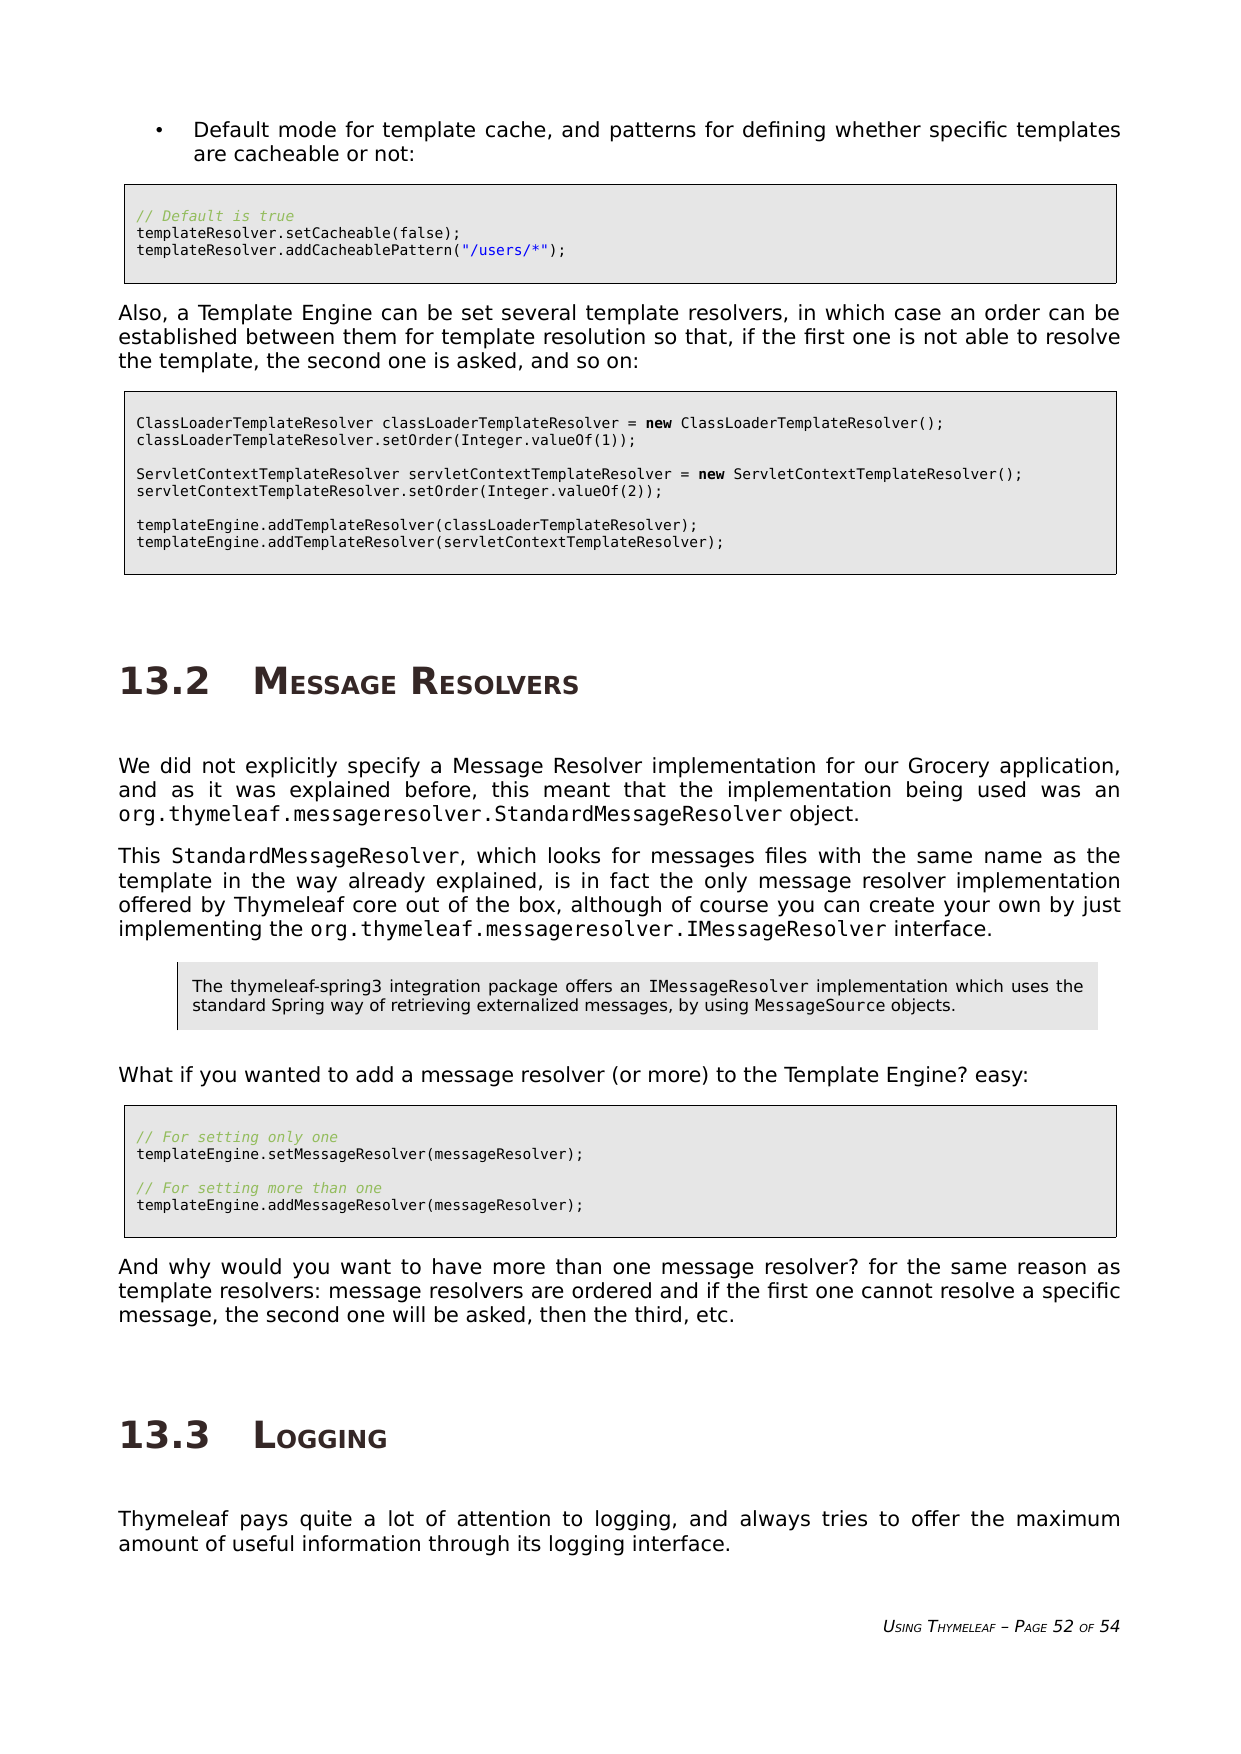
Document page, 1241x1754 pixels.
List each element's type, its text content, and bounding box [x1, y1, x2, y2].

subtitle Message Resolvers [118, 660, 1122, 704]
subtitle Logging [118, 1413, 1122, 1457]
text The thymeleaf-spring3 integration package offers an IMessageResolver implementation which uses the standard Spring way of retrieving externalized messages, by using MessageSource objects. [178, 962, 1098, 1030]
text We did not explicitly specify a Message Resolver implementation for our Grocery application, and as it was explained before, this meant that the implementation being used was an org.thymeleaf.messageresolver.StandardMessageResolver object. [118, 754, 1122, 827]
list Default mode for template cache, and patterns for defining whether specific templates are cacheable or not: [156, 118, 1122, 167]
text This StandardMessageResolver, which looks for messages files with the same name as the template in the way already explained, is in fact the only message resolver implementation offered by Thymeleaf core out of the box, although of course you can create your own by just implementing the org.thymeleaf.messageresolver.IMessageResolver interface. [118, 844, 1122, 941]
text And why would you want to have more than one message resolver? for the same reason as template resolvers: message resolvers are ordered and if the first one cannot resolve a specific message, the second one will be asked, then the third, etc. [118, 1255, 1122, 1328]
text What if you wanted to add a message resolver (or more) to the Template Engine? easy: [118, 1063, 1122, 1087]
text Thymeleaf pays quite a lot of attention to logging, and always tries to offer the maximum amount of useful information through its logging interface. [118, 1507, 1122, 1556]
text Also, a Template Engine can be set several template resolvers, in which case an order can be established between them for template resolution so that, if the first one is not able to resolve the template, the second one is asked, and so on: [118, 301, 1122, 373]
text // Default is true templateResolver.setCacheable(false); templateResolver.addCacheablePattern("/users/*"); [125, 185, 1116, 283]
text // For setting only one templateEngine.setMessageResolver(messageResolver); // For setting more than one templateEngine.addMessageResolver(messageResolver); [125, 1106, 1116, 1237]
text ClassLoaderTemplateResolver classLoaderTemplateResolver = new ClassLoaderTemplateResolver(); classLoaderTemplateResolver.setOrder(Integer.valueOf(1)); ServletContextTemplateResolver servletContextTemplateResolver = new ServletContextTemplateResolver(); servletContextTemplateResolver.setOrder(Integer.valueOf(2)); templateEngine.addTemplateResolver(classLoaderTemplateResolver); templateEngine.addTemplateResolver(servletContextTemplateResolver); [125, 392, 1116, 574]
